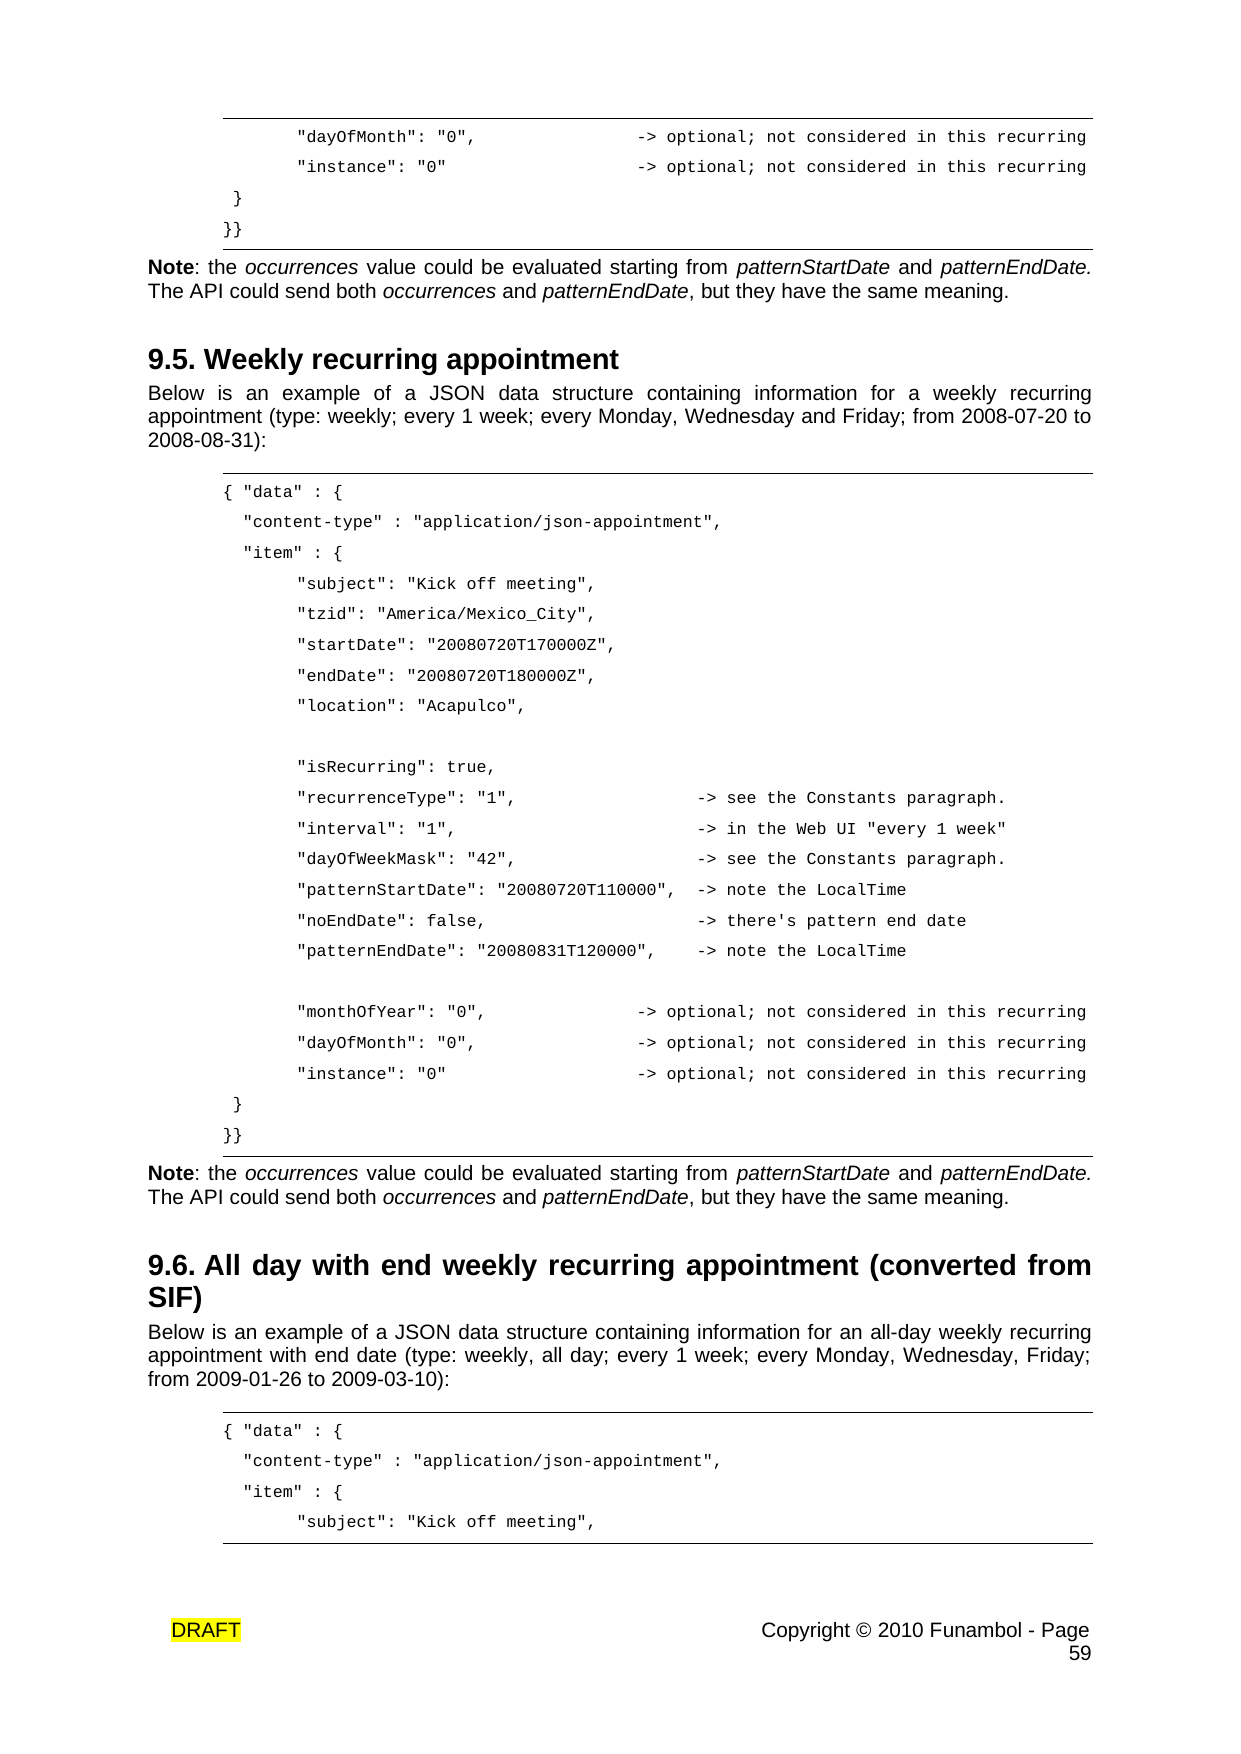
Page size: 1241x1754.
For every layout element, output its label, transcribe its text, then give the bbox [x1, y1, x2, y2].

text }} [223, 1116, 1093, 1156]
text } [223, 1086, 1093, 1115]
text Below is an example of a JSON data structure containing information for a weekly recurring appointment (type: weekly; every 1 week; every Monday, Wednesday and Friday; from 2008-07-20 to 2008-08-31): [148, 381, 1093, 452]
text "instance": "0" -> optional; not considered in this recurring [223, 149, 1093, 178]
text "noEndDate": false, -> there's pattern end date [223, 902, 1093, 931]
text Note: the occurrences value could be evaluated starting from patternStartDate and patternEndDate. The API could send both occurrences and patternEndDate, but they have the same meaning. [148, 256, 1093, 303]
text "dayOfMonth": "0", -> optional; not considered in this recurring [223, 119, 1093, 147]
text "content-type" : "application/json-appointment", [223, 1442, 1093, 1472]
text "instance": "0" -> optional; not considered in this recurring [223, 1055, 1093, 1084]
subtitle Weekly recurring appointment [148, 343, 1093, 375]
text "item" : { [223, 1473, 1093, 1502]
text { "data" : { [223, 1413, 1093, 1441]
text "content-type" : "application/json-appointment", [223, 504, 1093, 533]
text "dayOfWeekMask": "42", -> see the Constants paragraph. [223, 841, 1093, 870]
text "location": "Acapulco", [223, 687, 1093, 717]
text "monthOfYear": "0", -> optional; not considered in this recurring [223, 994, 1093, 1023]
text "patternStartDate": "20080720T110000", -> note the LocalTime [223, 871, 1093, 900]
text "interval": "1", -> in the Web UI "every 1 week" [223, 810, 1093, 839]
text "subject": "Kick off meeting", [223, 1504, 1093, 1543]
text Note: the occurrences value could be evaluated starting from patternStartDate and patternEndDate. The API could send both occurrences and patternEndDate, but they have the same meaning. [148, 1162, 1093, 1209]
text Below is an example of a JSON data structure containing information for an all-day weekly recurring appointment with end date (type: weekly, all day; every 1 week; every Monday, Wednesday, Friday; from 2009-01-26 to 2009-03-10): [148, 1320, 1093, 1391]
text "subject": "Kick off meeting", [223, 565, 1093, 594]
text } [223, 179, 1093, 208]
text "dayOfMonth": "0", -> optional; not considered in this recurring [223, 1024, 1093, 1053]
text { "data" : { [223, 474, 1093, 502]
text "isRecurring": true, [223, 749, 1093, 778]
text "item" : { [223, 534, 1093, 563]
text "patternEndDate": "20080831T120000", -> note the LocalTime [223, 932, 1093, 962]
text "endDate": "20080720T180000Z", [223, 657, 1093, 686]
text }} [223, 210, 1093, 249]
subtitle All day with end weekly recurring appointment (converted from SIF) [148, 1249, 1093, 1314]
text "recurrenceType": "1", -> see the Constants paragraph. [223, 779, 1093, 808]
text "tzid": "America/Mexico_City", [223, 596, 1093, 625]
text "startDate": "20080720T170000Z", [223, 626, 1093, 655]
